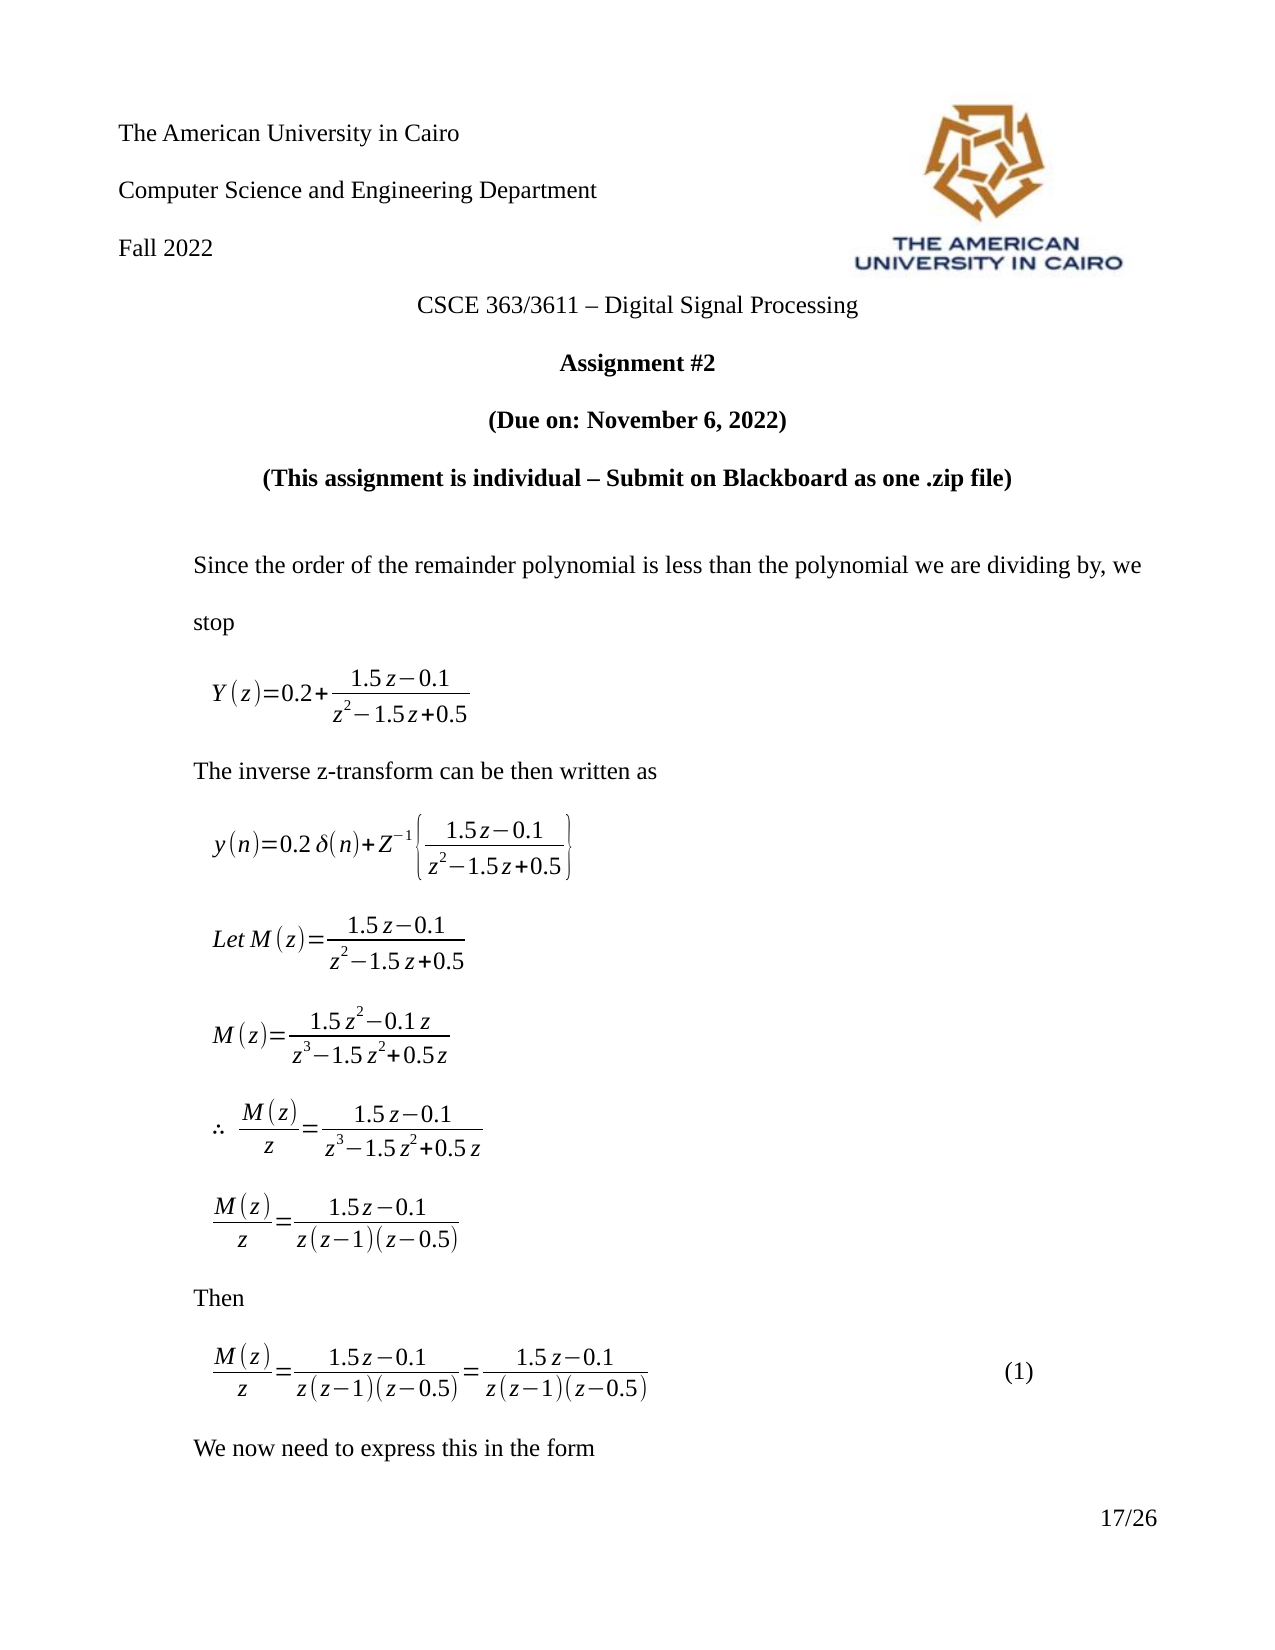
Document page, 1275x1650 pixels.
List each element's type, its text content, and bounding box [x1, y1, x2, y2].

list The inverse z-transform can be then written as [156, 665, 1157, 785]
list Since the order of the remainder polynomial is less than the polynomial we are dividing by, we stop [156, 550, 1157, 636]
list Then [156, 1283, 1157, 1312]
list (1) [156, 1341, 1157, 1404]
picture [848, 93, 1134, 279]
list We now need to express this in the form [156, 1433, 1157, 1462]
